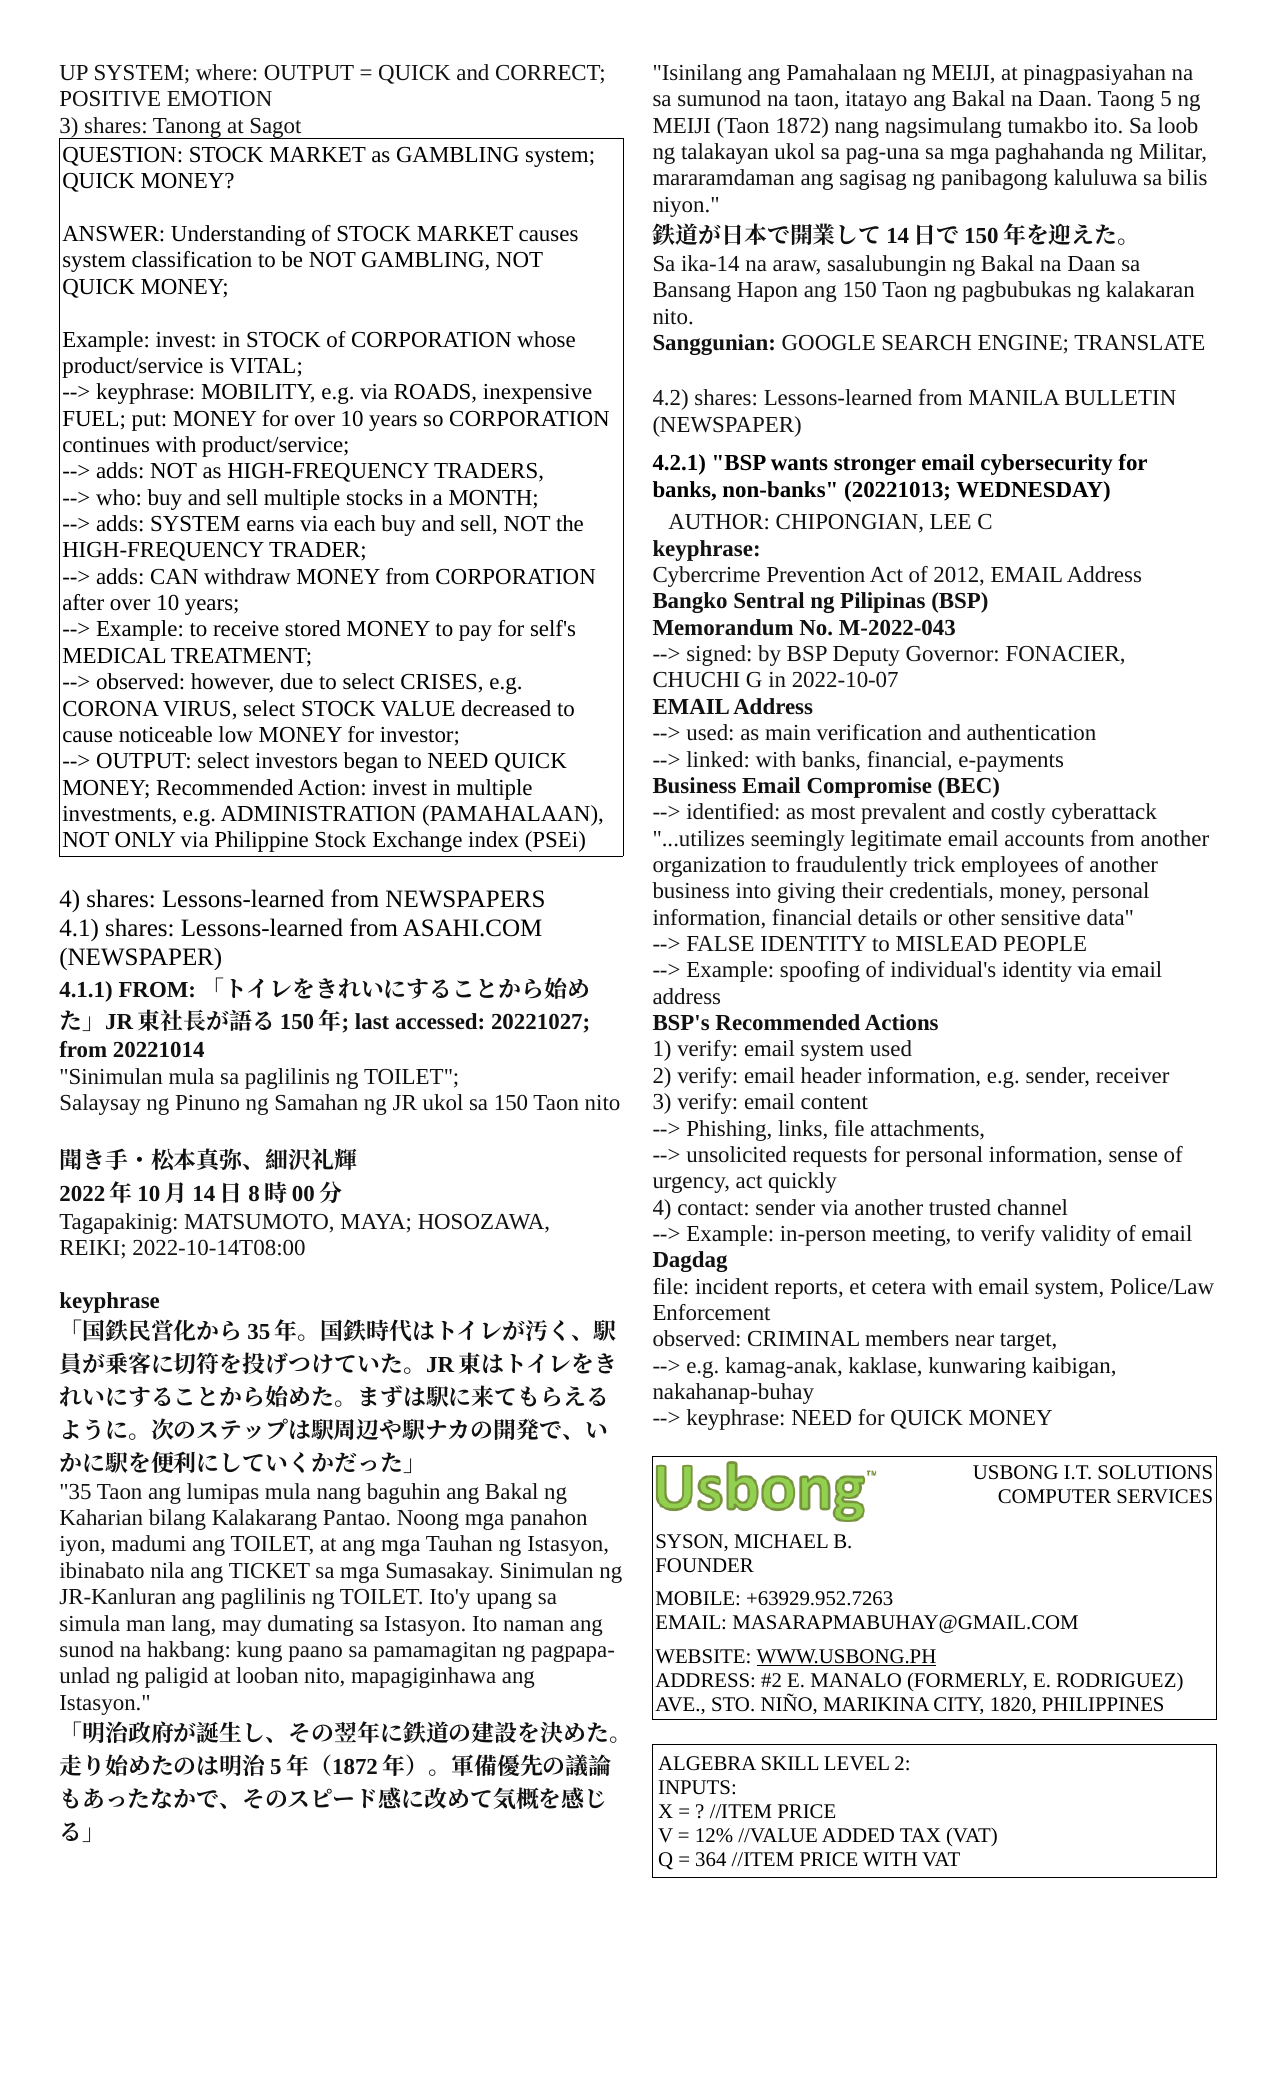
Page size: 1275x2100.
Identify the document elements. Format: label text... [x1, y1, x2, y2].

text 3) verify: email content [652, 1088, 1216, 1114]
text Sanggunian: GOOGLE SEARCH ENGINE; TRANSLATE [652, 329, 1216, 356]
text 4.1.1) FROM: 「トイレをきれいにすることから始めた」JR東社長が語る150年; last accessed: 20221027; from 20221014 [59, 971, 623, 1063]
text 4.2) shares: Lessons-learned from MANILA BULLETIN (NEWSPAPER) [652, 384, 1216, 437]
table_header QUESTION: STOCK MARKET as GAMBLING system; QUICK MONEY? ANSWER: Understanding of STOCK MARKET causes system classification to be NOT GAMBLING, NOT QUICK MONEY; Example: invest: in STOCK of CORPORATION whose product/service is VITAL; --> keyphrase: MOBILITY, e.g. via ROADS, inexpensive FUEL; put: MONEY for over 10 years so CORPORATION continues with product/service; --> adds: NOT as HIGH-FREQUENCY TRADERS, --> who: buy and sell multiple stocks in a MONTH; --> adds: SYSTEM earns via each buy and sell, NOT the HIGH-FREQUENCY TRADER; --> adds: CAN withdraw MONEY from CORPORATION after over 10 years; --> Example: to receive stored MONEY to pay for self's MEDICAL TREATMENT; --> observed: however, due to select CRISES, e.g. CORONA VIRUS, select STOCK VALUE decreased to cause noticeable low MONEY for investor; --> OUTPUT: select investors began to NEED QUICK MONEY; Recommended Action: invest in multiple investments, e.g. ADMINISTRATION (PAMAHALAAN), NOT ONLY via Philippine Stock Exchange index (PSEi) [60, 139, 623, 856]
text Salaysay ng Pinuno ng Samahan ng JR ukol sa 150 Taon nito [59, 1089, 623, 1116]
text observed: CRIMINAL members near target, [652, 1325, 1216, 1352]
text file: incident reports, et cetera with email system, Police/Law Enforcement [652, 1273, 1216, 1325]
text --> Phishing, links, file attachments, [652, 1114, 1216, 1141]
text --> Example: spoofing of individual's identity via email address [652, 956, 1216, 1009]
text "...utilizes seemingly legitimate email accounts from another organization to fraudulently trick employees of another business into giving their credentials, money, personal information, financial details or other sensitive data" [652, 825, 1216, 930]
text AUTHOR: CHIPONGIAN, LEE C [652, 508, 1216, 535]
text 聞き手・松本真弥、細沢礼輝 [59, 1142, 623, 1175]
text 鉄道が日本で開業して14日で150年を迎えた。 [652, 217, 1216, 250]
text --> identified: as most prevalent and costly cyberattack [652, 798, 1216, 825]
text 1) verify: email system used [652, 1036, 1216, 1062]
text --> unsolicited requests for personal information, sense of urgency, act quickly [652, 1141, 1216, 1194]
text --> e.g. kamag-anak, kaklase, kunwaring kaibigan, nakahanap-buhay [652, 1352, 1216, 1404]
text --> keyphrase: NEED for QUICK MONEY [652, 1404, 1216, 1431]
text Tagapakinig: MATSUMOTO, MAYA; HOSOZAWA, REIKI; 2022-10-14T08:00 [59, 1208, 623, 1261]
table_header ALGEBRA SKILL LEVEL 2: INPUTS: X = ? //ITEM PRICE V = 12% //VALUE ADDED TAX (VAT) Q = 364 //ITEM PRICE WITH VAT [653, 1745, 1216, 1877]
text "Isinilang ang Pamahalaan ng MEIJI, at pinagpasiyahan na sa sumunod na taon, itatayo ang Bakal na Daan. Taong 5 ng MEIJI (Taon 1872) nang nagsimulang tumakbo ito. Sa loob ng talakayan ukol sa pag-una sa mga paghahanda ng Militar, mararamdaman ang sagisag ng panibagong kaluluwa sa bilis niyon." [652, 59, 1216, 217]
text "Sinimulan mula sa paglilinis ng TOILET"; [59, 1063, 623, 1089]
text Dagdag [652, 1246, 1216, 1273]
subtitle 4.2.1) "BSP wants stronger email cybersecurity for banks, non-banks" (20221013; WEDNESDAY) [652, 449, 1216, 502]
text UP SYSTEM; where: OUTPUT = QUICK and CORRECT; POSITIVE EMOTION [59, 59, 623, 112]
text 「明治政府が誕生し、その翌年に鉄道の建設を決めた。走り始めたのは明治5年（1872年）。軍備優先の議論もあったなかで、そのスピード感に改めて気概を感じる」 [59, 1715, 623, 1847]
text 「国鉄民営化から35年。国鉄時代はトイレが汚く、駅員が乗客に切符を投げつけていた。JR東はトイレをきれいにすることから始めた。まずは駅に来てもらえるように。次のステップは駅周辺や駅ナカの開発で、いかに駅を便利にしていくかだった」 [59, 1313, 623, 1478]
text 4.1) shares: Lessons-learned from ASAHI.COM (NEWSPAPER) [59, 913, 623, 971]
text 3) shares: Tanong at Sagot [59, 112, 623, 138]
text "35 Taon ang lumipas mula nang baguhin ang Bakal ng Kaharian bilang Kalakarang Pantao. Noong mga panahon iyon, madumi ang TOILET, at ang mga Tauhan ng Istasyon, ibinabato nila ang TICKET sa mga Sumasakay. Sinimulan ng JR-Kanluran ang paglilinis ng TOILET. Ito'y upang sa simula man lang, may dumating sa Istasyon. Ito naman ang sunod na hakbang: kung paano sa pamamagitan ng pagpapa-unlad ng paligid at looban nito, mapagiginhawa ang Istasyon." [59, 1478, 623, 1715]
text Sa ika-14 na araw, sasalubungin ng Bakal na Daan sa Bansang Hapon ang 150 Taon ng pagbubukas ng kalakaran nito. [652, 250, 1216, 329]
text 2) verify: email header information, e.g. sender, receiver [652, 1062, 1216, 1088]
text 4) shares: Lessons-learned from NEWSPAPERS [59, 884, 623, 913]
text --> Example: in-person meeting, to verify validity of email [652, 1220, 1216, 1246]
text --> FALSE IDENTITY to MISLEAD PEOPLE [652, 930, 1216, 956]
text keyphrase [59, 1287, 623, 1313]
table_header USBONG I.T. SOLUTIONS COMPUTER SERVICES SYSON, MICHAEL B. FOUNDER MOBILE: +63929.952.7263 EMAIL: MASARAPMABUHAY@GMAIL.COM WEBSITE: WWW.USBONG.PH ADDRESS: #2 E. MANALO (FORMERLY, E. RODRIGUEZ) AVE., STO. NIÑO, MARIKINA CITY, 1820, PHILIPPINES [653, 1457, 1216, 1719]
text Cybercrime Prevention Act of 2012, EMAIL Address Bangko Sentral ng Pilipinas (BSP) Memorandum No. M-2022-043 --> signed: by BSP Deputy Governor: FONACIER, CHUCHI G in 2022-10-07 EMAIL Address --> used: as main verification and authentication --> linked: with banks, financial, e-payments Business Email Compromise (BEC) [652, 561, 1216, 798]
text 4) contact: sender via another trusted channel [652, 1194, 1216, 1220]
text BSP's Recommended Actions [652, 1009, 1216, 1036]
text keyphrase: [652, 535, 1216, 561]
text 2022年10月14日 8時00分 [59, 1175, 623, 1208]
picture [655, 1461, 877, 1522]
